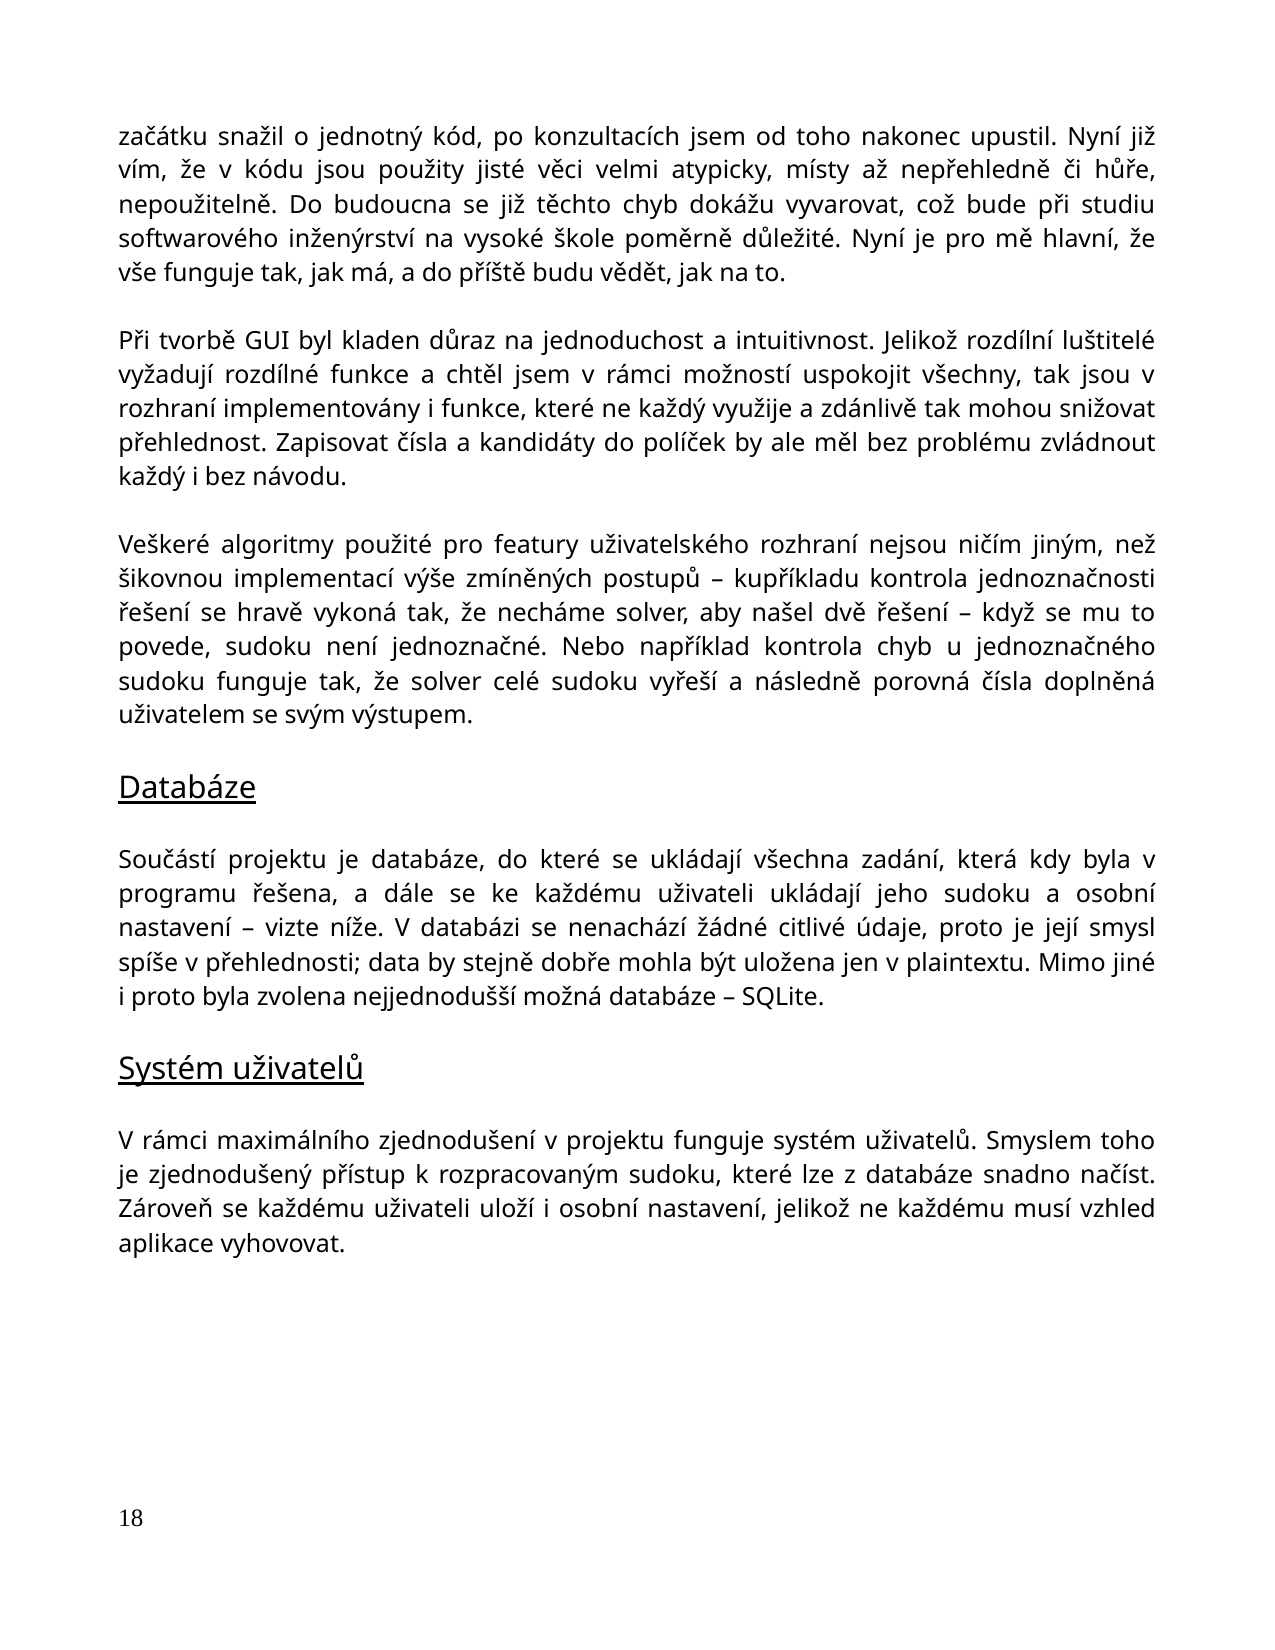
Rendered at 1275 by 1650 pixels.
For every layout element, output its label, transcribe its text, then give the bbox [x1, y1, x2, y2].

text Při tvorbě GUI byl kladen důraz na jednoduchost a intuitivnost. Jelikož rozdílní luštitelé vyžadují rozdílné funkce a chtěl jsem v rámci možností uspokojit všechny, tak jsou v rozhraní implementovány i funkce, které ne každý využije a zdánlivě tak mohou snižovat přehlednost. Zapisovat čísla a kandidáty do políček by ale měl bez problému zvládnout každý i bez návodu. [118, 322, 1157, 493]
text Veškeré algoritmy použité pro featury uživatelského rozhraní nejsou ničím jiným, než šikovnou implementací výše zmíněných postupů – kupříkladu kontrola jednoznačnosti řešení se hravě vykoná tak, že necháme solver, aby našel dvě řešení – když se mu to povede, sudoku není jednoznačné. Nebo například kontrola chyb u jednoznačného sudoku funguje tak, že solver celé sudoku vyřeší a následně porovná čísla doplněná uživatelem se svým výstupem. [118, 527, 1157, 731]
text Součástí projektu je databáze, do které se ukládají všechna zadání, která kdy byla v programu řešena, a dále se ke každému uživateli ukládají jeho sudoku a osobní nastavení – vizte níže. V databázi se nenachází žádné citlivé údaje, proto je její smysl spíše v přehlednosti; data by stejně dobře mohla být uložena jen v plaintextu. Mimo jiné i proto byla zvolena nejjednodušší možná databáze – SQLite. [118, 842, 1157, 1012]
text začátku snažil o jednotný kód, po konzultacích jsem od toho nakonec upustil. Nyní již vím, že v kódu jsou použity jisté věci velmi atypicky, místy až nepřehledně či hůře, nepoužitelně. Do budoucna se již těchto chyb dokážu vyvarovat, což bude při studiu softwarového inženýrství na vysoké škole poměrně důležité. Nyní je pro mě hlavní, že vše funguje tak, jak má, a do příště budu vědět, jak na to. [118, 118, 1157, 288]
text Databáze [118, 765, 1157, 808]
text Systém uživatelů [118, 1046, 1157, 1089]
text V rámci maximálního zjednodušení v projektu funguje systém uživatelů. Smyslem toho je zjednodušený přístup k rozpracovaným sudoku, které lze z databáze snadno načíst. Zároveň se každému uživateli uloží i osobní nastavení, jelikož ne každému musí vzhled aplikace vyhovovat. [118, 1123, 1157, 1259]
